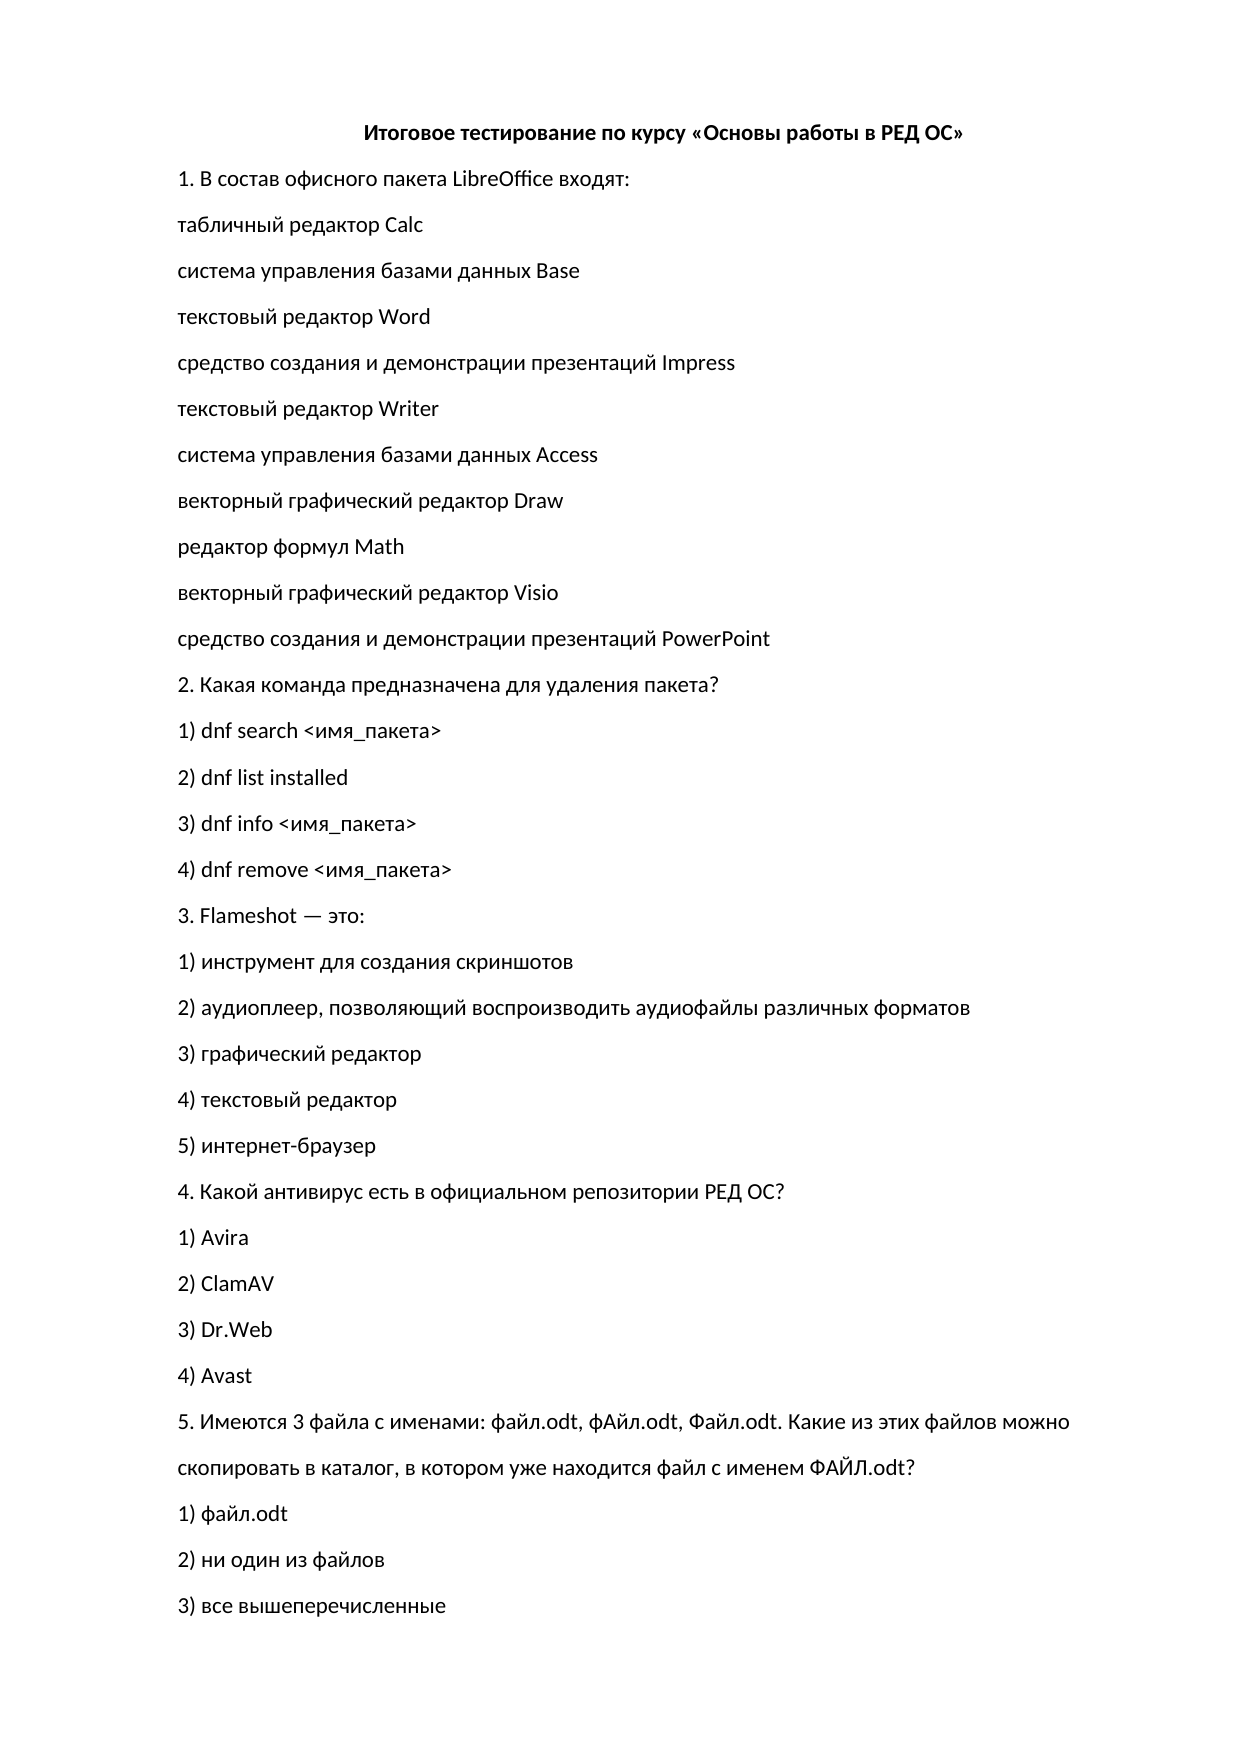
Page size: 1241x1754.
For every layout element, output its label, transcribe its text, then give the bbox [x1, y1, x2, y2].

text 1) инструмент для создания скриншотов [177, 947, 1152, 975]
text 2) ни один из файлов [177, 1545, 1152, 1573]
text 2) dnf list installed [177, 763, 1152, 791]
text 3) Dr.Web [177, 1315, 1152, 1343]
text 5) интернет-браузер [177, 1131, 1152, 1159]
text векторный графический редактор Draw [177, 486, 1152, 514]
text 4) Avast [177, 1361, 1152, 1389]
text скопировать в каталог, в котором уже находится файл с именем ФАЙЛ.odt? [177, 1453, 1152, 1481]
text 1) Avira [177, 1223, 1152, 1251]
text 3) все вышеперечисленные [177, 1591, 1152, 1619]
text Итоговое тестирование по курсу «Основы работы в РЕД ОС» [177, 118, 1152, 146]
text текстовый редактор Word [177, 302, 1152, 330]
text векторный графический редактор Visio [177, 578, 1152, 607]
text табличный редактор Calc [177, 210, 1152, 238]
text система управления базами данных Base [177, 256, 1152, 284]
text 2. Какая команда предназначена для удаления пакета? [177, 671, 1152, 699]
text 3) dnf info <имя_пакета> [177, 809, 1152, 837]
text система управления базами данных Access [177, 440, 1152, 468]
text редактор формул Math [177, 532, 1152, 561]
text текстовый редактор Writer [177, 394, 1152, 422]
text 3. Flameshot — это: [177, 901, 1152, 929]
text средство создания и демонстрации презентаций PowerPoint [177, 624, 1152, 653]
text средство создания и демонстрации презентаций Impress [177, 348, 1152, 376]
text 1. В состав офисного пакета LibreOffice входят: [177, 164, 1152, 192]
text 5. Имеются 3 файла с именами: файл.odt, фАйл.odt, Файл.odt. Какие из этих файлов можно [177, 1407, 1152, 1435]
text 2) аудиоплеер, позволяющий воспроизводить аудиофайлы различных форматов [177, 993, 1152, 1021]
text 2) ClamAV [177, 1269, 1152, 1297]
text 4) dnf remove <имя_пакета> [177, 855, 1152, 883]
text 1) dnf search <имя_пакета> [177, 717, 1152, 745]
text 3) графический редактор [177, 1039, 1152, 1067]
text 4. Какой антивирус есть в официальном репозитории РЕД ОС? [177, 1177, 1152, 1205]
text 1) файл.odt [177, 1499, 1152, 1527]
text 4) текстовый редактор [177, 1085, 1152, 1113]
